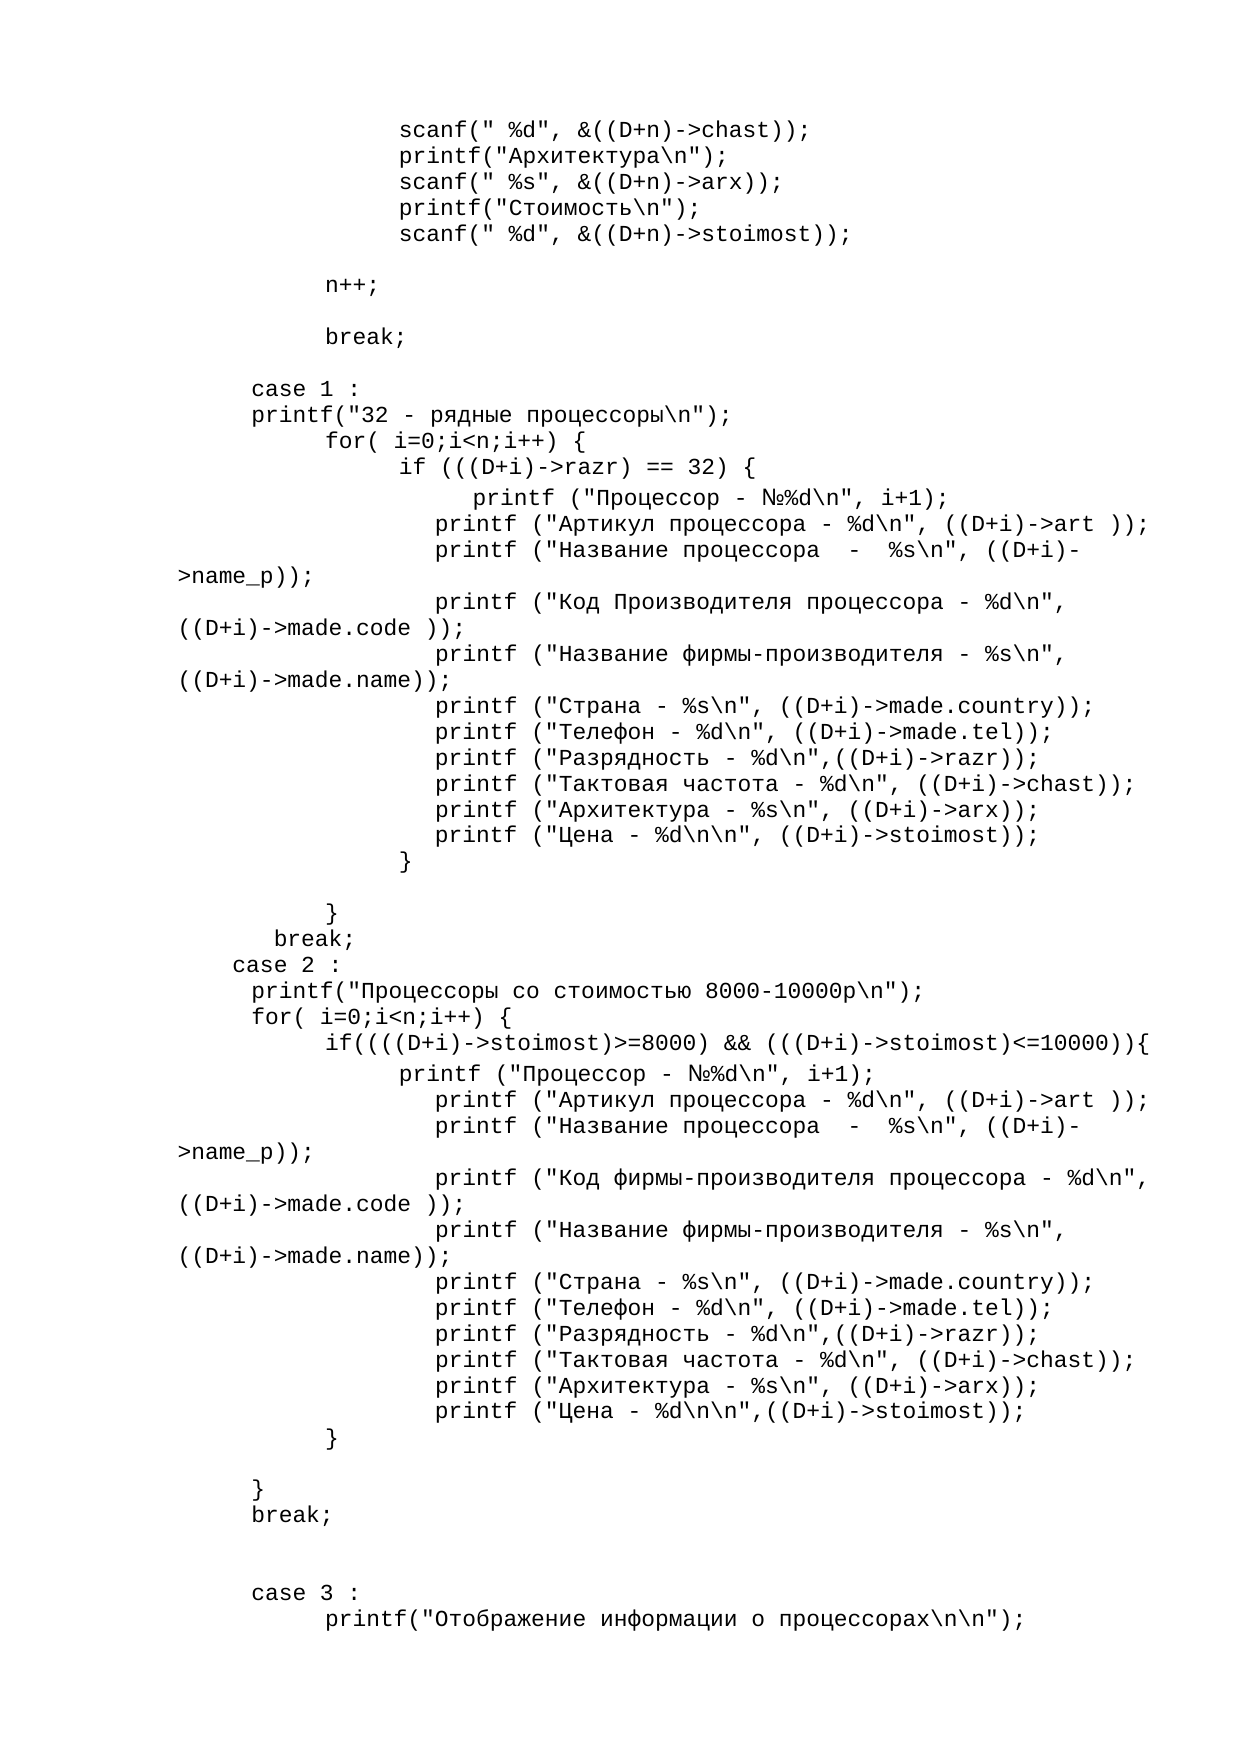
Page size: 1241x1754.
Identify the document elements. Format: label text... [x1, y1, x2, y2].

text printf ("Тактовая частота - %d\n", ((D+i)->chast)); [177, 1348, 1152, 1374]
text printf ("Процессор - №%d\n", i+1); [177, 1057, 1152, 1089]
text case 3 : [177, 1581, 1152, 1607]
text printf("Стоимость\n"); [177, 196, 1152, 222]
text printf("Архитектура\n"); [177, 144, 1152, 170]
text printf ("Название фирмы-производителя - %s\n", ((D+i)->made.name)); [177, 1218, 1152, 1270]
text printf ("Название фирмы-производителя - %s\n", ((D+i)->made.name)); [177, 642, 1152, 694]
text printf ("Артикул процессора - %d\n", ((D+i)->art )); [177, 513, 1152, 538]
text break; [177, 928, 1152, 953]
text break; [177, 326, 1152, 352]
text printf("32 - рядные процессоры\n"); [177, 403, 1152, 429]
text printf("Отображение информации о процессорах\n\n"); [177, 1607, 1152, 1633]
text n++; [177, 274, 1152, 300]
text printf ("Цена - %d\n\n",((D+i)->stoimost)); [177, 1400, 1152, 1426]
text printf ("Телефон - %d\n", ((D+i)->made.tel)); [177, 720, 1152, 746]
text scanf(" %d", &((D+n)->chast)); [177, 118, 1152, 144]
text } [177, 1478, 1152, 1504]
text printf ("Телефон - %d\n", ((D+i)->made.tel)); [177, 1296, 1152, 1322]
text printf ("Архитектура - %s\n", ((D+i)->arx)); [177, 1374, 1152, 1400]
text printf ("Разрядность - %d\n",((D+i)->razr)); [177, 746, 1152, 772]
text printf ("Процессор - №%d\n", i+1); [177, 481, 1152, 513]
text printf ("Разрядность - %d\n",((D+i)->razr)); [177, 1322, 1152, 1348]
text printf ("Архитектура - %s\n", ((D+i)->arx)); [177, 798, 1152, 824]
text printf ("Страна - %s\n", ((D+i)->made.country)); [177, 694, 1152, 720]
text } [177, 1426, 1152, 1452]
text break; [177, 1504, 1152, 1529]
text printf ("Название процессора - %s\n", ((D+i)->name_p)); [177, 538, 1152, 590]
text scanf(" %d", &((D+n)->stoimost)); [177, 222, 1152, 248]
text } [177, 850, 1152, 876]
text scanf(" %s", &((D+n)->arx)); [177, 170, 1152, 196]
text if (((D+i)->razr) == 32) { [177, 455, 1152, 481]
text printf ("Код фирмы-производителя процессора - %d\n", ((D+i)->made.code )); [177, 1166, 1152, 1218]
text case 1 : [177, 377, 1152, 403]
text printf ("Код Производителя процессора - %d\n", ((D+i)->made.code )); [177, 590, 1152, 642]
text if((((D+i)->stoimost)>=8000) && (((D+i)->stoimost)<=10000)){ [177, 1031, 1152, 1057]
text for( i=0;i<n;i++) { [177, 429, 1152, 455]
text printf ("Название процессора - %s\n", ((D+i)->name_p)); [177, 1114, 1152, 1166]
text case 2 : [177, 953, 1152, 979]
text printf ("Страна - %s\n", ((D+i)->made.country)); [177, 1270, 1152, 1296]
text printf ("Цена - %d\n\n", ((D+i)->stoimost)); [177, 824, 1152, 850]
text } [177, 902, 1152, 928]
text for( i=0;i<n;i++) { [177, 1005, 1152, 1031]
text printf("Процессоры со стоимостью 8000-10000р\n"); [177, 979, 1152, 1005]
text printf ("Артикул процессора - %d\n", ((D+i)->art )); [177, 1089, 1152, 1114]
text printf ("Тактовая частота - %d\n", ((D+i)->chast)); [177, 772, 1152, 798]
